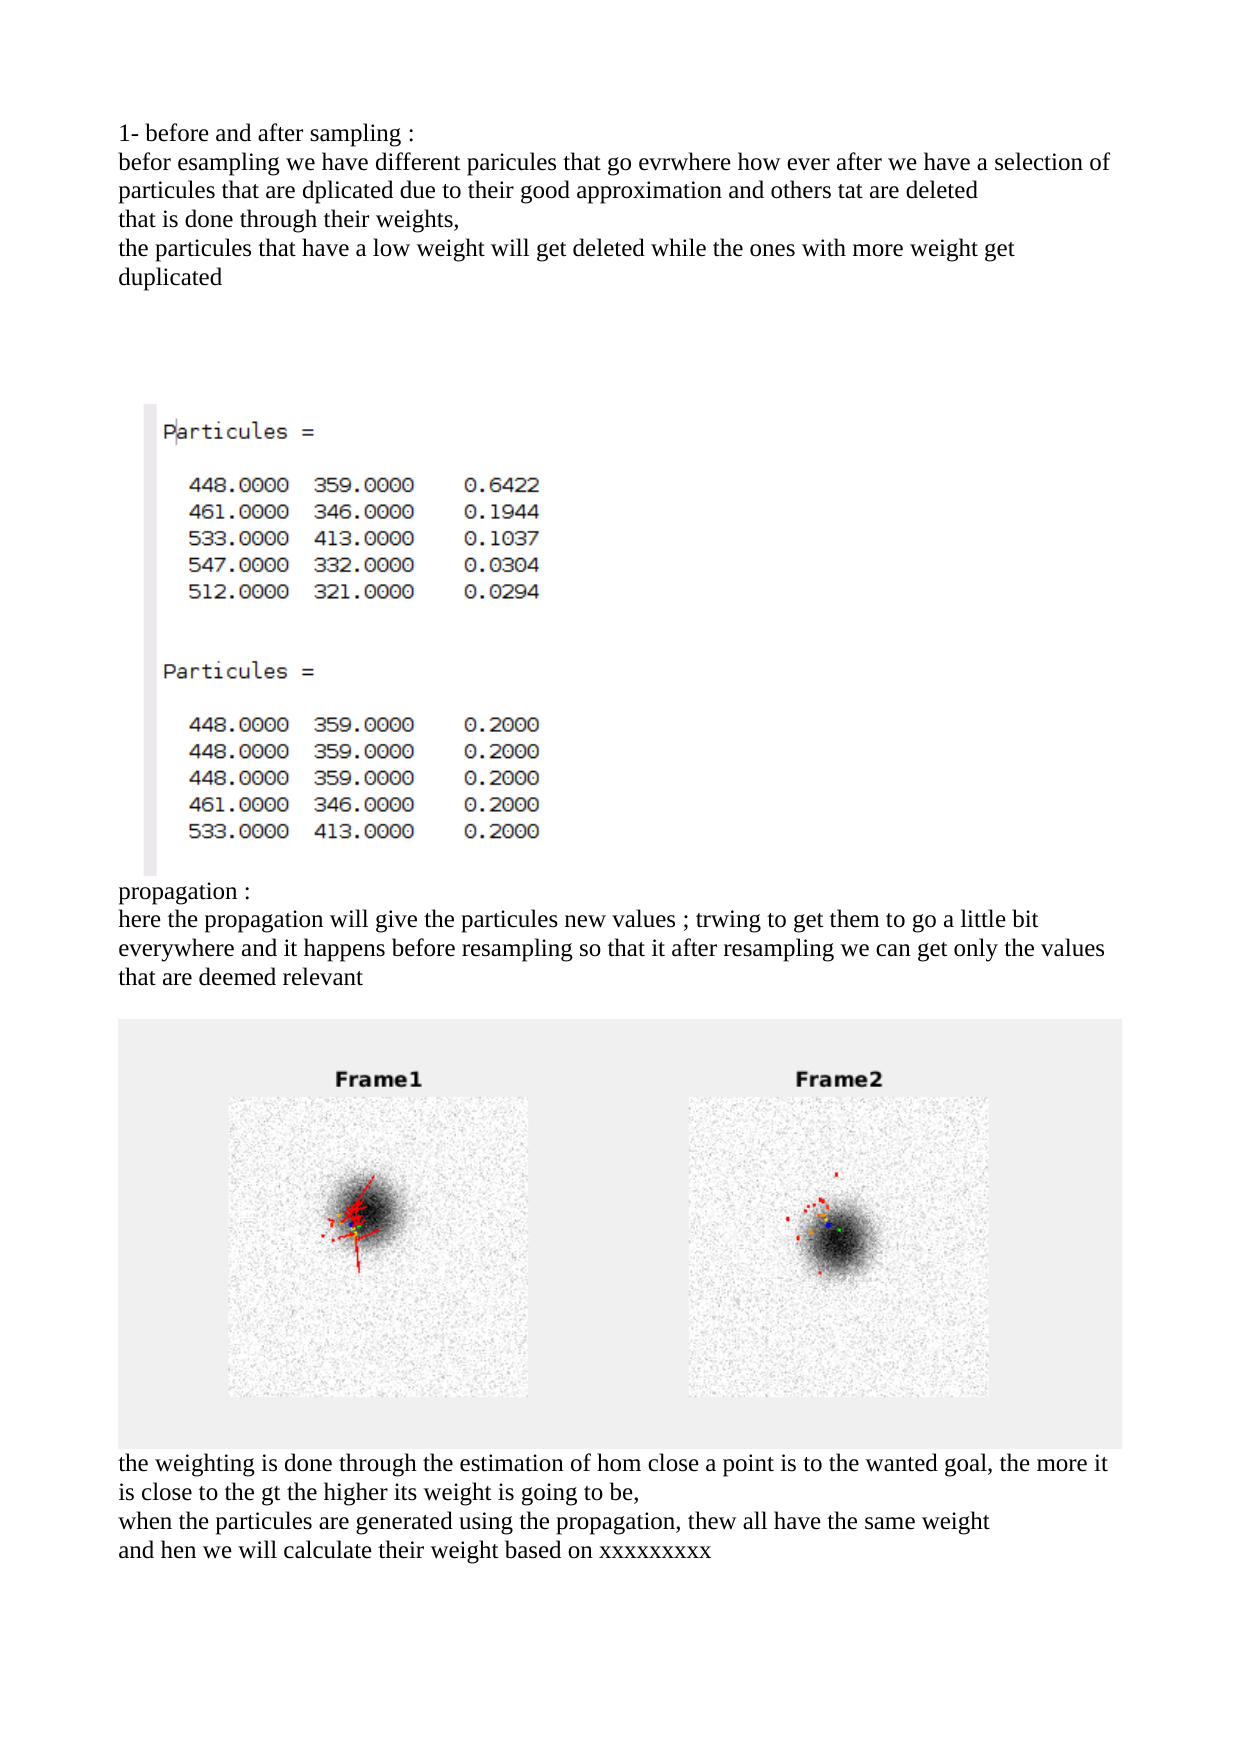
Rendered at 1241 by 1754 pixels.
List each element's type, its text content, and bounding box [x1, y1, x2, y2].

text here the propagation will give the particules new values ; trwing to get them to go a little bit everywhere and it happens before resampling so that it after resampling we can get only the values that are deemed relevant [118, 904, 1122, 991]
text and hen we will calculate their weight based on xxxxxxxxx [118, 1535, 1122, 1563]
text that is done through their weights, [118, 204, 1122, 233]
picture [143, 404, 639, 876]
text befor esampling we have different paricules that go evrwhere how ever after we have a selection of particules that are dplicated due to their good approximation and others tat are deleted [118, 147, 1122, 204]
picture [118, 1019, 1123, 1449]
text the particules that have a low weight will get deleted while the ones with more weight get duplicated [118, 233, 1122, 291]
text when the particules are generated using the propagation, thew all have the same weight [118, 1506, 1122, 1535]
text the weighting is done through the estimation of hom close a point is to the wanted goal, the more it is close to the gt the higher its weight is going to be, [118, 1449, 1122, 1506]
text propagation : [118, 377, 1122, 904]
text 1- before and after sampling : [118, 118, 1122, 147]
